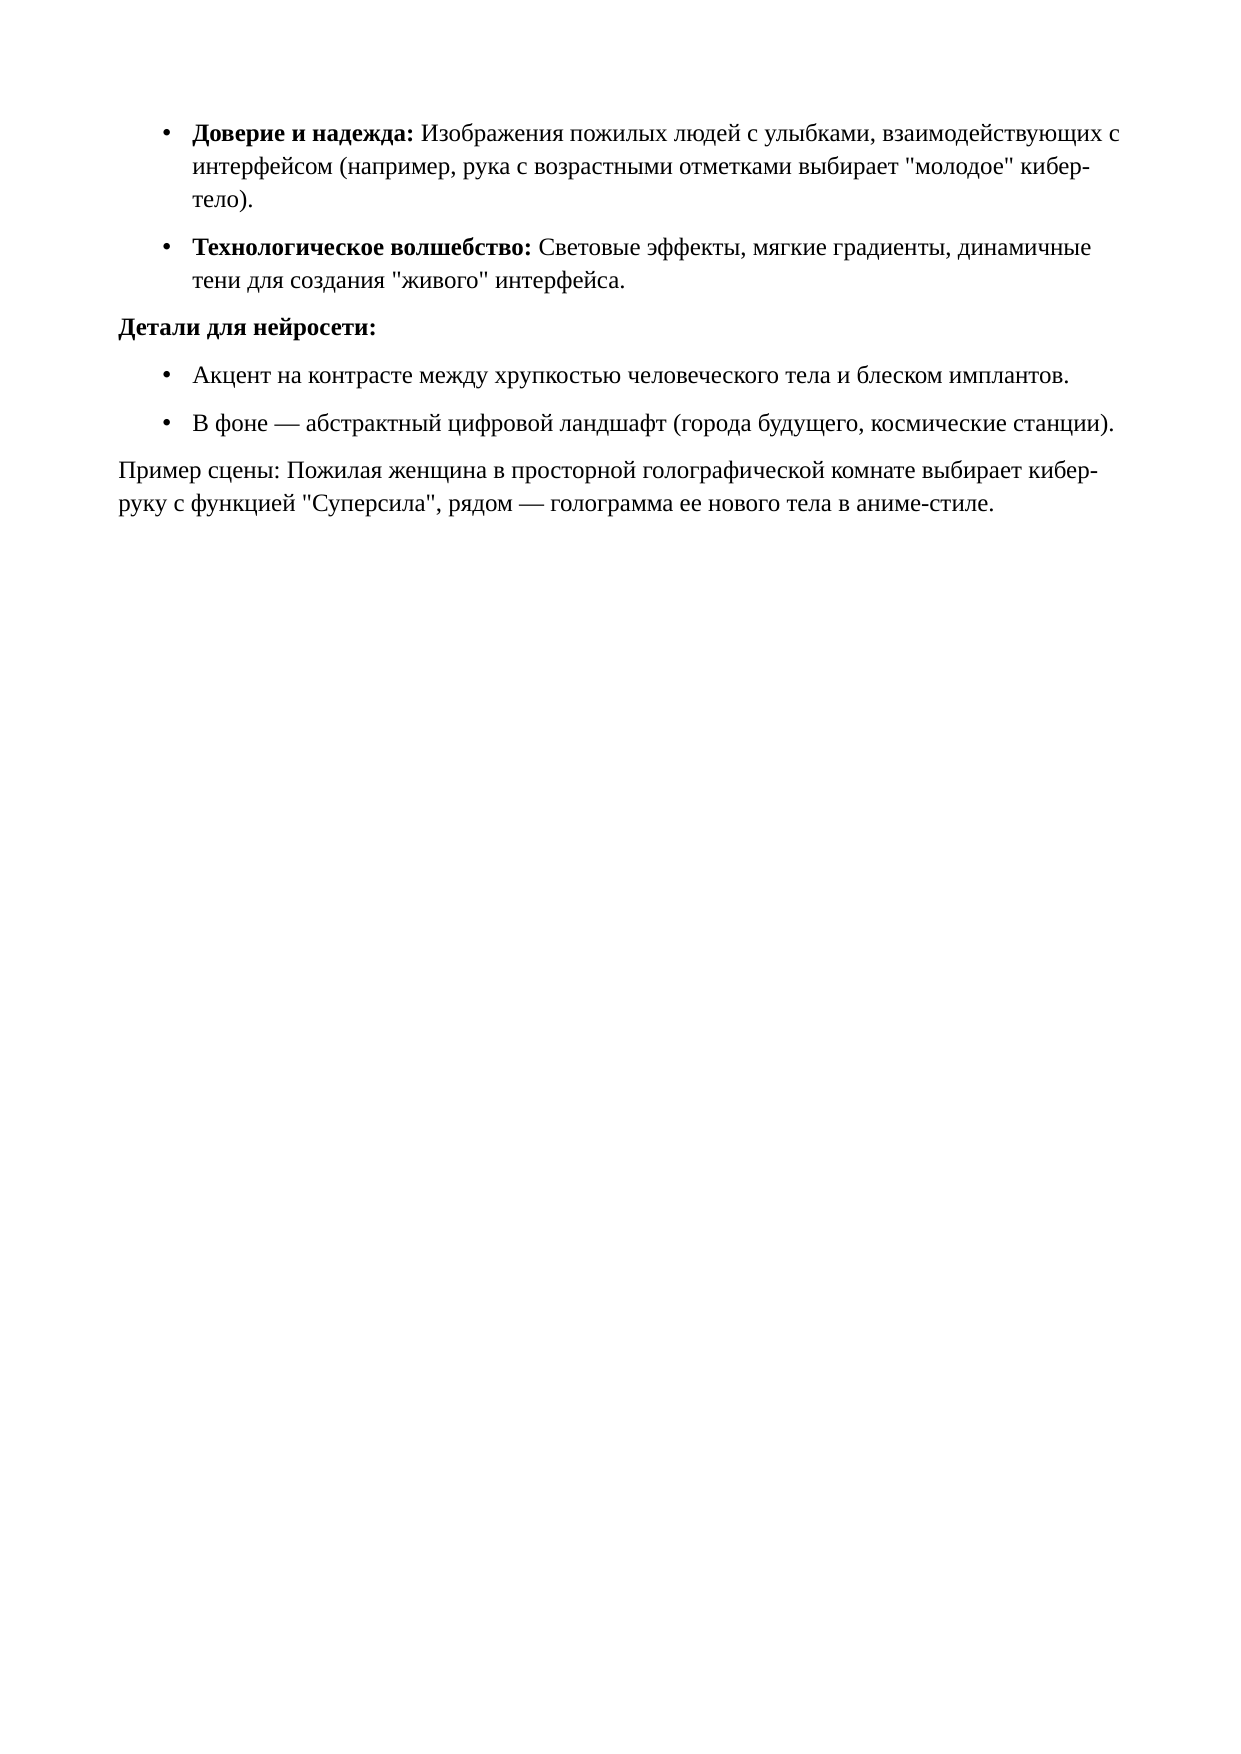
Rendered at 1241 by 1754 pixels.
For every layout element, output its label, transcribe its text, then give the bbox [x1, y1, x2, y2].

list В фоне — абстрактный цифровой ландшафт (города будущего, космические станции). [162, 408, 1122, 436]
list Технологическое волшебство: Световые эффекты, мягкие градиенты, динамичные тени для создания "живого" интерфейса. [162, 232, 1122, 293]
list Доверие и надежда: Изображения пожилых людей с улыбками, взаимодействующих с интерфейсом (например, рука с возрастными отметками выбирает "молодое" кибер-тело). [162, 118, 1122, 213]
text Пример сцены: Пожилая женщина в просторной голографической комнате выбирает кибер-руку с функцией "Суперсила", рядом — голограмма ее нового тела в аниме-стиле. [118, 455, 1122, 517]
text Детали для нейросети: [118, 312, 1122, 341]
list Акцент на контрасте между хрупкостью человеческого тела и блеском имплантов. [162, 360, 1122, 389]
